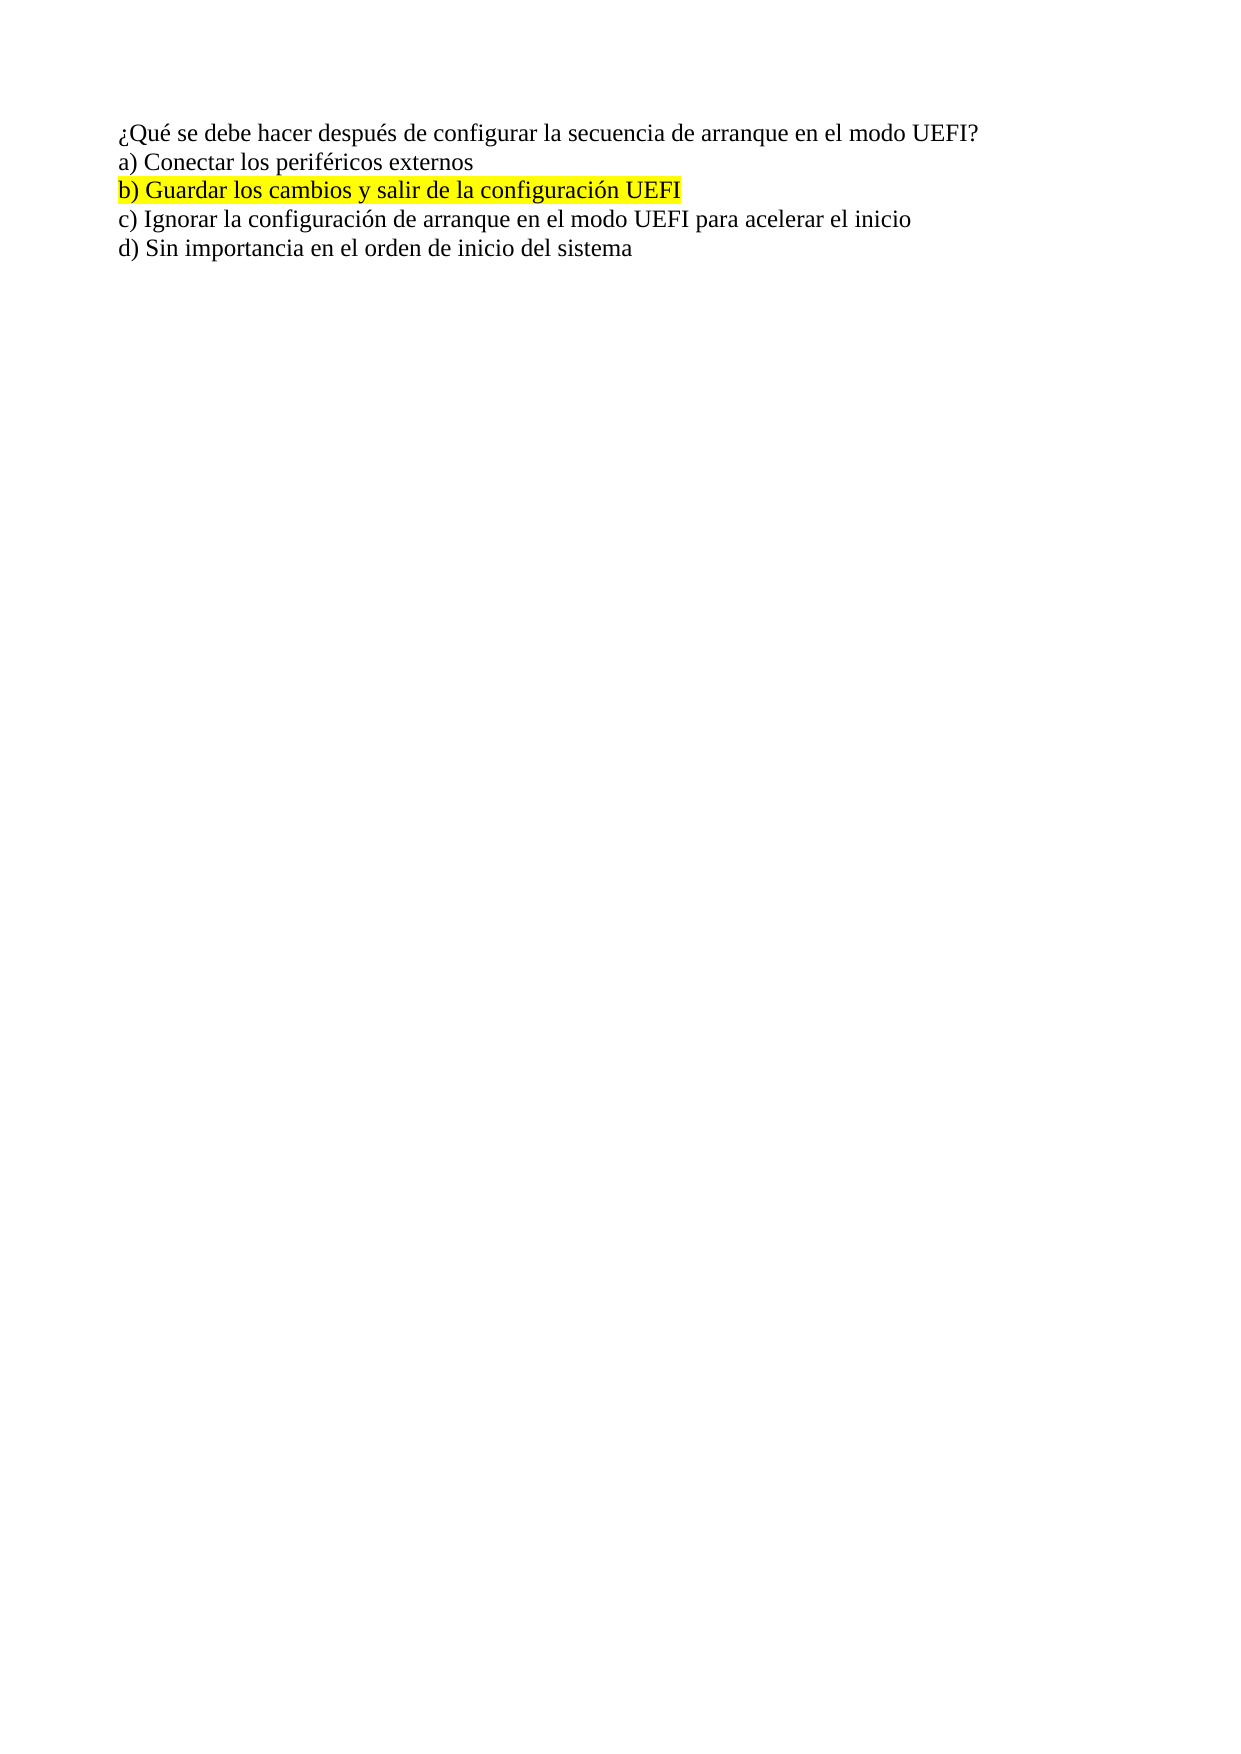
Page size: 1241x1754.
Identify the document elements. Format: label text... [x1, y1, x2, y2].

text ¿Qué se debe hacer después de configurar la secuencia de arranque en el modo UEFI? [118, 118, 1122, 147]
text a) Conectar los periféricos externos [118, 147, 1122, 176]
text d) Sin importancia en el orden de inicio del sistema [118, 233, 1122, 262]
text c) Ignorar la configuración de arranque en el modo UEFI para acelerar el inicio [118, 204, 1122, 233]
text b) Guardar los cambios y salir de la configuración UEFI [118, 176, 1122, 204]
